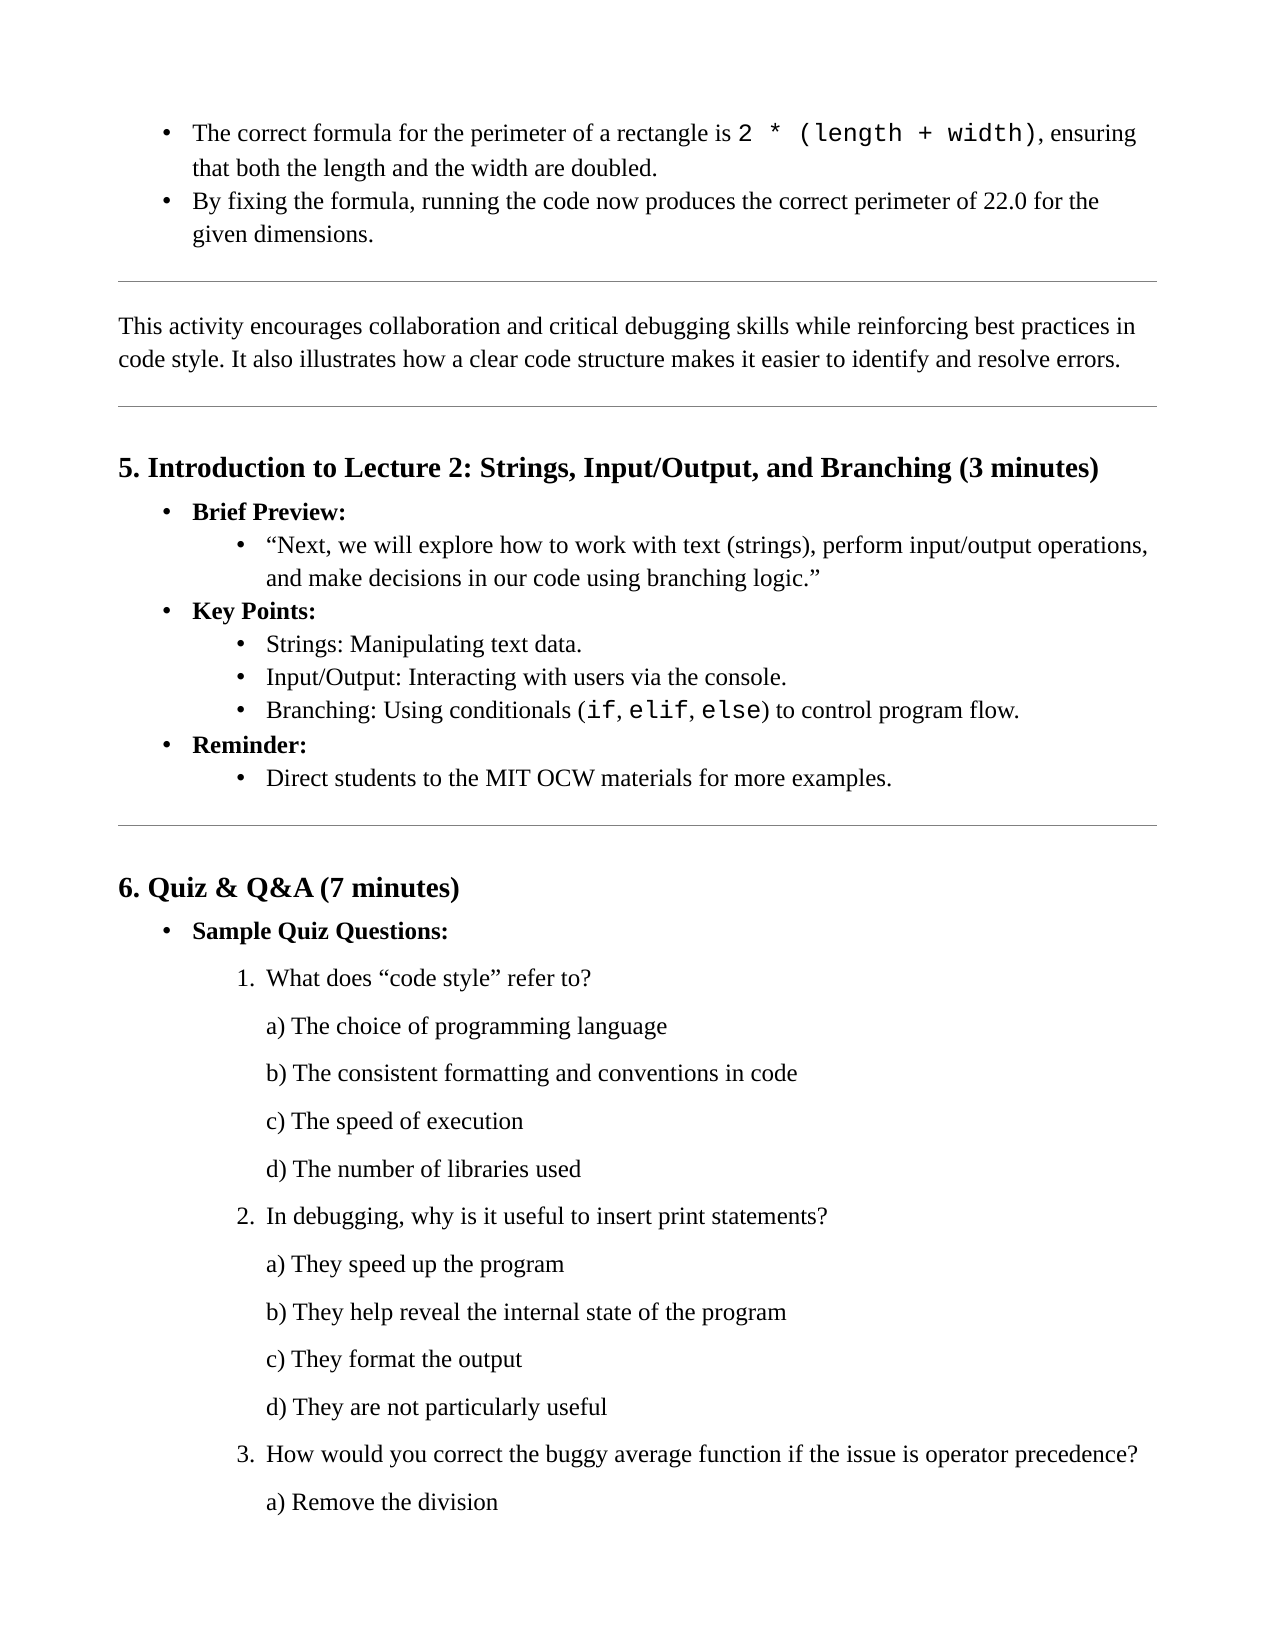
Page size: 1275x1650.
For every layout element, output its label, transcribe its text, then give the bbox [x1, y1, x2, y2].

list “Next, we will explore how to work with text (strings), perform input/output operations, and make decisions in our code using branching logic.” [236, 530, 1157, 591]
subtitle 5. Introduction to Lecture 2: Strings, Input/Output, and Branching (3 minutes) [118, 451, 1157, 484]
list a) The choice of programming language [236, 1011, 1157, 1040]
list Strings: Manipulating text data. [236, 629, 1157, 657]
list c) The speed of execution [236, 1106, 1157, 1135]
list a) They speed up the program [236, 1249, 1157, 1278]
list How would you correct the buggy average function if the issue is operator precedence? [236, 1439, 1157, 1468]
list Branching: Using conditionals (if, elif, else) to control program flow. [236, 695, 1157, 726]
list Brief Preview: [162, 497, 1157, 525]
list Input/Output: Interacting with users via the console. [236, 662, 1157, 691]
text This activity encourages collaboration and critical debugging skills while reinforcing best practices in code style. It also illustrates how a clear code structure makes it easier to identify and resolve errors. [118, 311, 1157, 373]
list Reminder: [162, 730, 1157, 759]
list Direct students to the MIT OCW materials for more examples. [236, 763, 1157, 792]
list d) They are not particularly useful [236, 1392, 1157, 1421]
list d) The number of libraries used [236, 1154, 1157, 1182]
list b) They help reveal the internal state of the program [236, 1297, 1157, 1325]
list The correct formula for the perimeter of a rectangle is 2 * (length + width), ensuring that both the length and the width are doubled. [162, 118, 1157, 182]
list By fixing the formula, running the code now produces the correct perimeter of 22.0 for the given dimensions. [162, 186, 1157, 248]
list What does “code style” refer to? [236, 963, 1157, 992]
list Sample Quiz Questions: [162, 916, 1157, 944]
list c) They format the output [236, 1344, 1157, 1373]
list a) Remove the division [236, 1487, 1157, 1516]
subtitle 6. Quiz & Q&A (7 minutes) [118, 870, 1157, 903]
list Key Points: [162, 596, 1157, 624]
list In debugging, why is it useful to insert print statements? [236, 1201, 1157, 1230]
list b) The consistent formatting and conventions in code [236, 1058, 1157, 1087]
